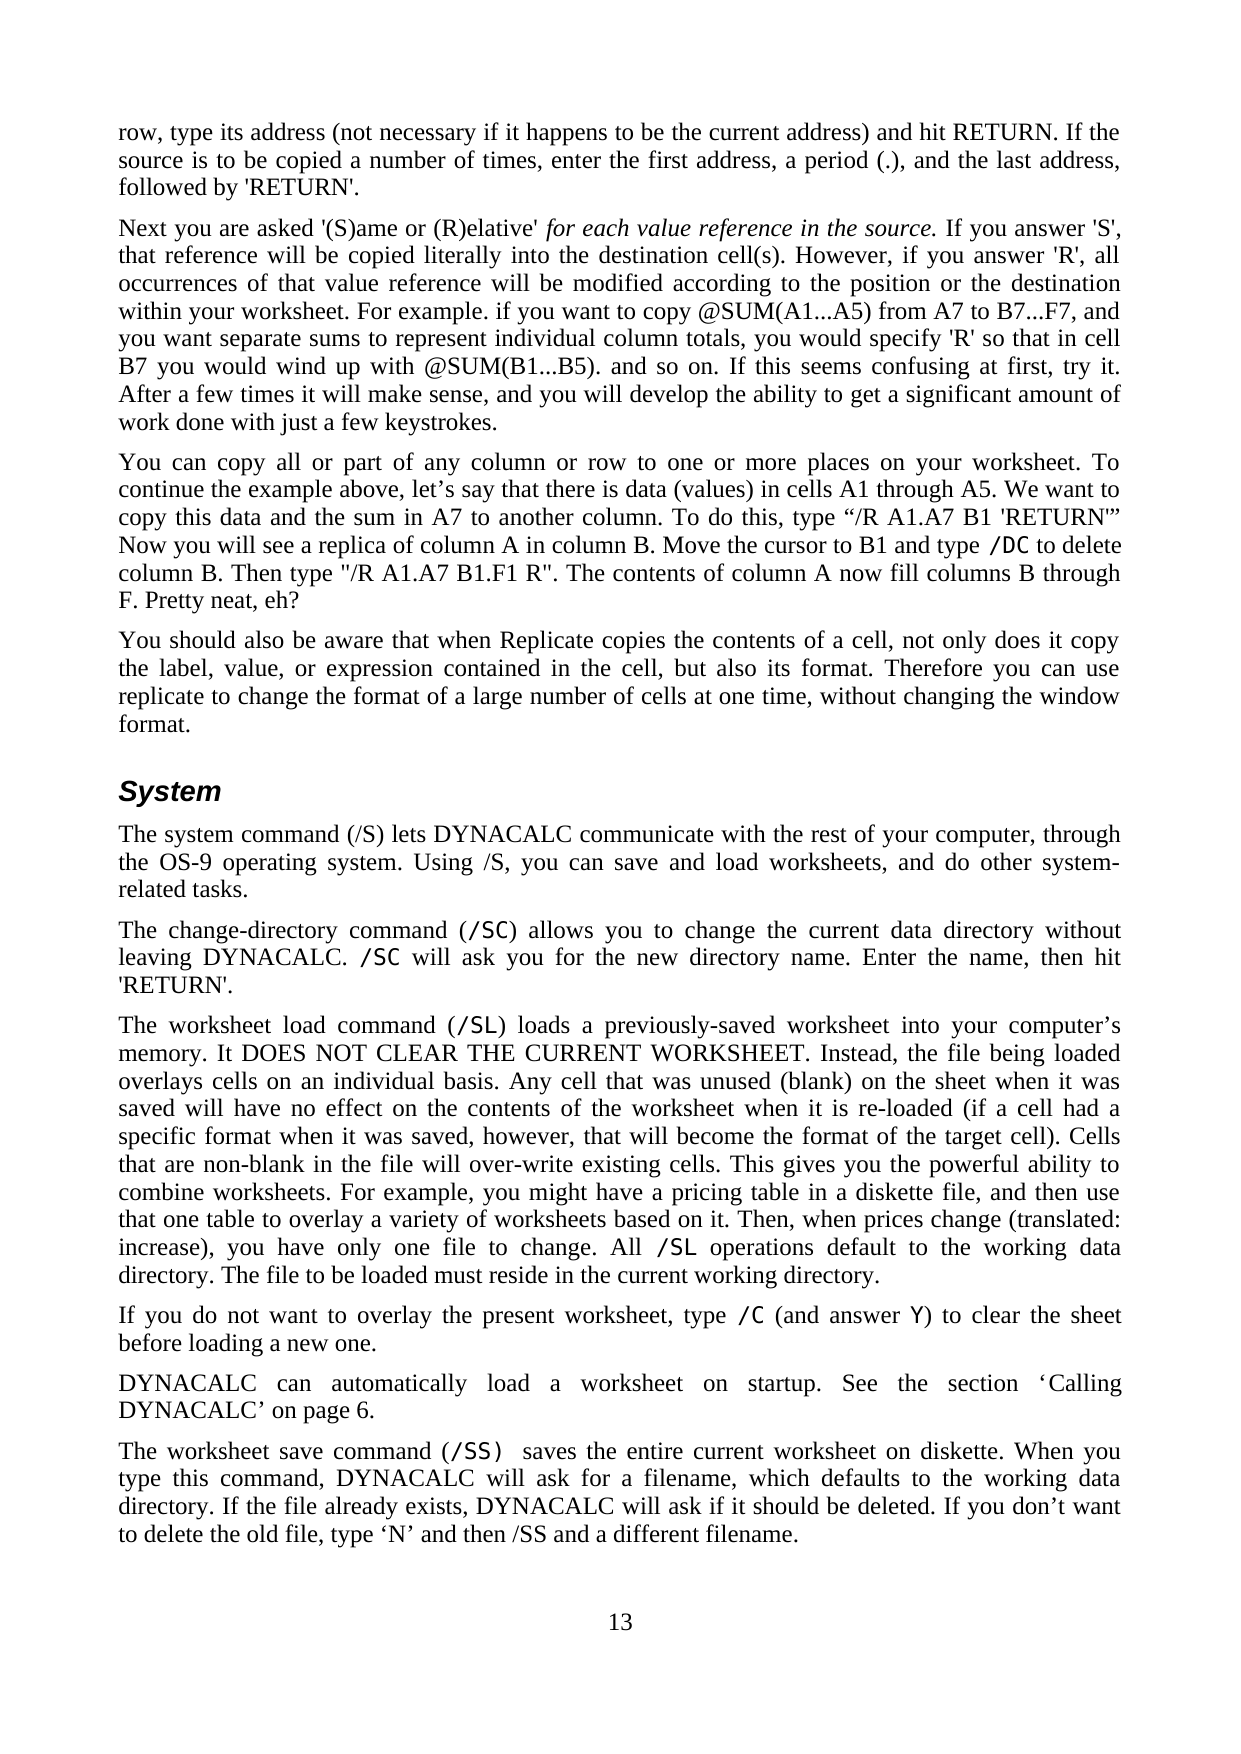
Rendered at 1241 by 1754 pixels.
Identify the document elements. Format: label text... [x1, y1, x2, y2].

text The worksheet save command (/SS) saves the entire current worksheet on diskette. When you type this command, DYNACALC will ask for a filename, which defaults to the working data directory. If the file already exists, DYNACALC will ask if it should be deleted. If you don’t want to delete the old file, type ‘N’ and then /SS and a different filename. [118, 1437, 1122, 1548]
text DYNACALC can automatically load a worksheet on startup. See the section ‘Calling DYNACALC’ on page 6. [118, 1369, 1122, 1424]
subtitle System [118, 775, 1122, 808]
text The worksheet load command (/SL) loads a previously-saved worksheet into your computer’s memory. It DOES NOT CLEAR THE CURRENT WORKSHEET. Instead, the file being loaded overlays cells on an individual basis. Any cell that was unused (blank) on the sheet when it was saved will have no effect on the contents of the worksheet when it is re-loaded (if a cell had a specific format when it was saved, however, that will become the format of the target cell). Cells that are non-blank in the file will over-write existing cells. This gives you the powerful ability to combine worksheets. For example, you might have a pricing table in a diskette file, and then use that one table to overlay a variety of worksheets based on it. Then, when prices change (translated: increase), you have only one file to change. All /SL operations default to the working data directory. The file to be loaded must reside in the current working directory. [118, 1011, 1122, 1288]
text The system command (/S) lets DYNACALC communicate with the rest of your computer, through the OS-9 operating system. Using /S, you can save and load worksheets, and do other system-related tasks. [118, 820, 1122, 903]
text The change-directory command (/SC) allows you to change the current data directory without leaving DYNACALC. /SC will ask you for the new directory name. Enter the name, then hit 'RETURN'. [118, 916, 1122, 999]
text You can copy all or part of any column or row to one or more places on your worksheet. To continue the example above, let’s say that there is data (values) in cells A1 through A5. We want to copy this data and the sum in A7 to another column. To do this, type “/R A1.A7 B1 'RETURN'” Now you will see a replica of column A in column B. Move the cursor to B1 and type /DC to delete column B. Then type "/R A1.A7 B1.F1 R". The contents of column A now fill columns B through F. Pretty neat, eh? [118, 448, 1122, 614]
text You should also be aware that when Replicate copies the contents of a cell, not only does it copy the label, value, or expression contained in the cell, but also its format. Therefore you can use replicate to change the format of a large number of cells at one time, without changing the window format. [118, 627, 1122, 737]
text row, type its address (not necessary if it happens to be the current address) and hit RETURN. If the source is to be copied a number of times, enter the first address, a period (.), and the last address, followed by 'RETURN'. [118, 118, 1122, 201]
text If you do not want to overlay the present worksheet, type /C (and answer Y) to clear the sheet before loading a new one. [118, 1301, 1122, 1356]
text Next you are asked '(S)ame or (R)elative' for each value reference in the source. If you answer 'S', that reference will be copied literally into the destination cell(s). However, if you answer 'R', all occurrences of that value reference will be modified according to the position or the destination within your worksheet. For example. if you want to copy @SUM(A1...A5) from A7 to B7...F7, and you want separate sums to represent individual column totals, you would specify 'R' so that in cell B7 you would wind up with @SUM(B1...B5). and so on. If this seems confusing at first, try it. After a few times it will make sense, and you will develop the ability to get a significant amount of work done with just a few keystrokes. [118, 214, 1122, 435]
